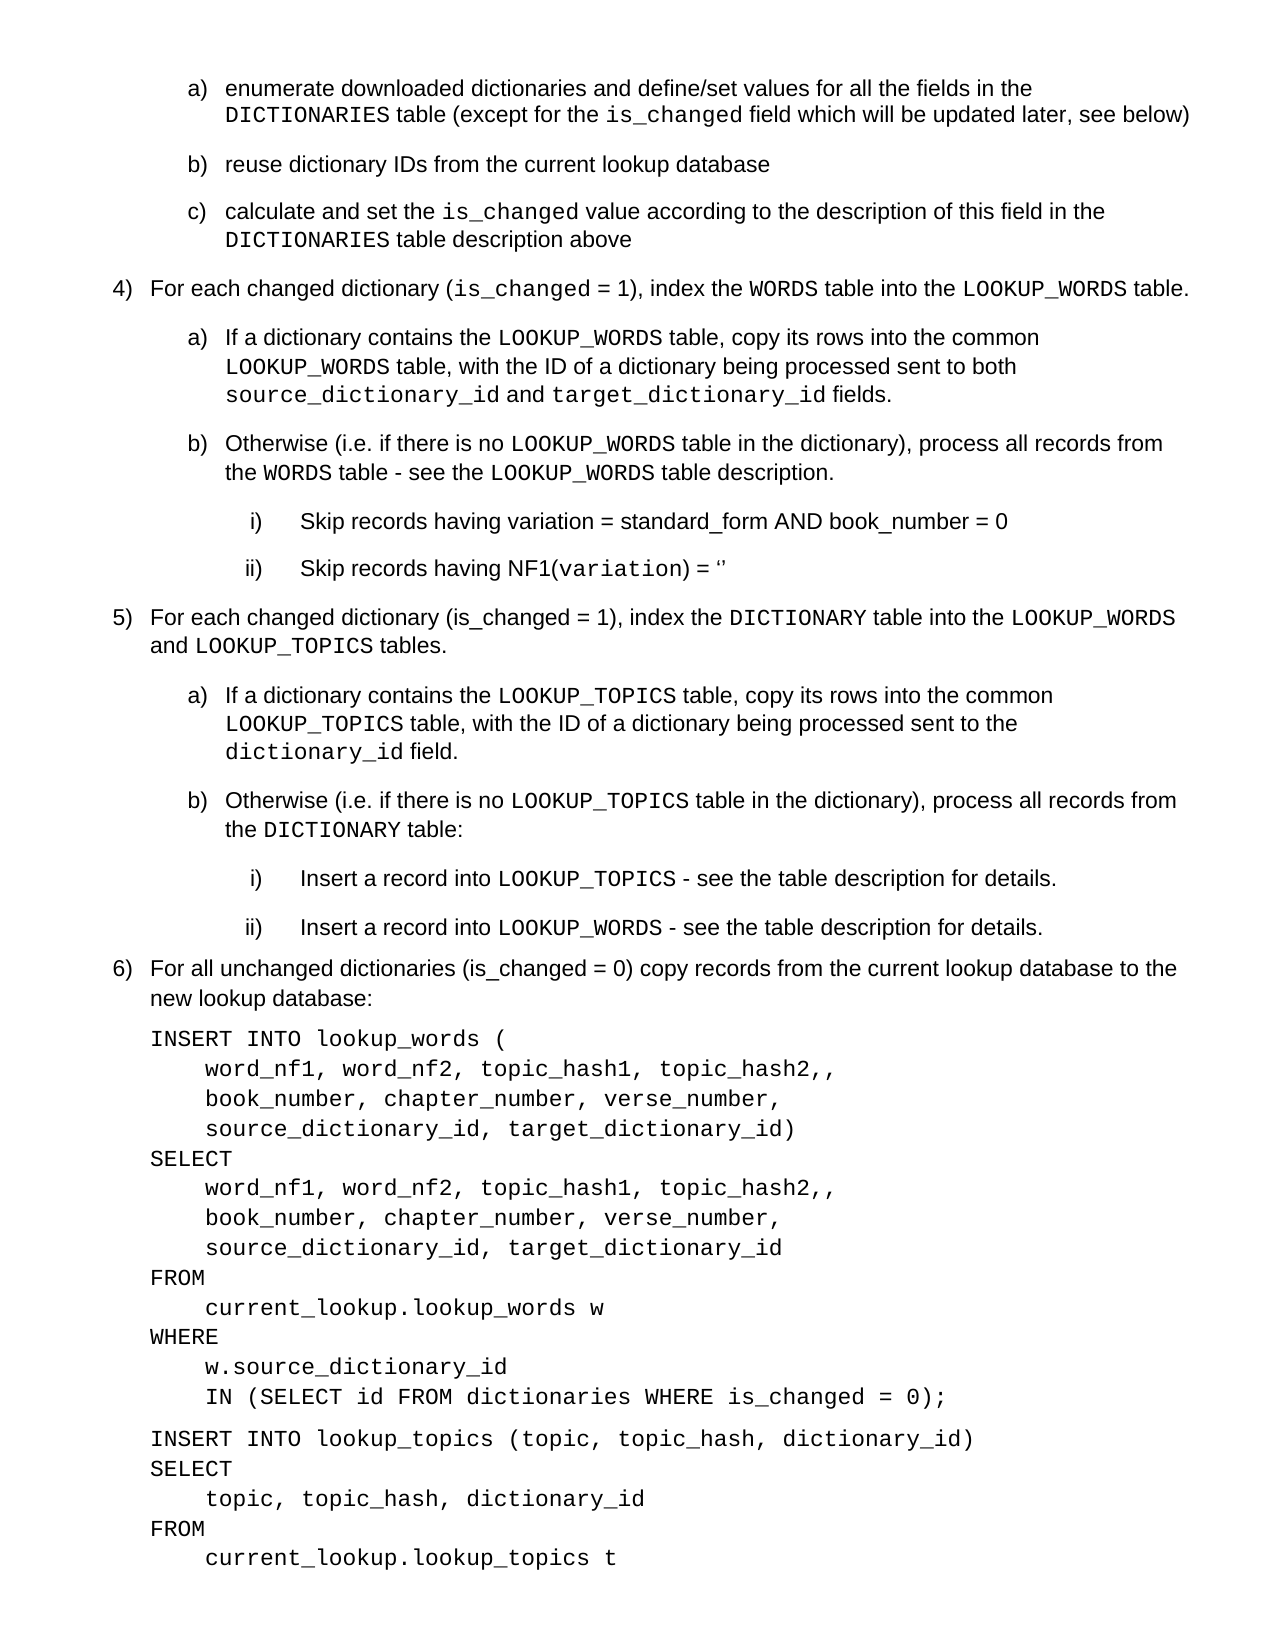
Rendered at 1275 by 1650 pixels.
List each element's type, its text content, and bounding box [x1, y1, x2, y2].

list Insert a record into LOOKUP_WORDS - see the table description for details. [262, 914, 1200, 942]
list Skip records having NF1(variation) = ‘’ [262, 555, 1200, 583]
list reuse dictionary IDs from the current lookup database [187, 151, 1200, 177]
list Otherwise (i.e. if there is no LOOKUP_WORDS table in the dictionary), process all records from the WORDS table - see the LOOKUP_WORDS table description. [187, 430, 1200, 487]
list For each changed dictionary (is_changed = 1), index the DICTIONARY table into the LOOKUP_WORDS and LOOKUP_TOPICS tables. [112, 604, 1200, 661]
list calculate and set the is_changed value according to the description of this field in the DICTIONARIES table description above [187, 198, 1200, 254]
list If a dictionary contains the LOOKUP_TOPICS table, copy its rows into the common LOOKUP_TOPICS table, with the ID of a dictionary being processed sent to the dictionary_id field. [187, 682, 1200, 767]
list For all unchanged dictionaries (is_changed = 0) copy records from the current lookup database to the new lookup database: [112, 955, 1200, 1011]
list If a dictionary contains the LOOKUP_WORDS table, copy its rows into the common LOOKUP_WORDS table, with the ID of a dictionary being processed sent to both source_dictionary_id and target_dictionary_id fields. [187, 324, 1200, 409]
text INSERT INTO lookup_topics (topic, topic_hash, dictionary_id) SELECT topic, topic_hash, dictionary_id FROM current_lookup.lookup_topics t [150, 1428, 1200, 1573]
list For each changed dictionary (is_changed = 1), index the WORDS table into the LOOKUP_WORDS table. [112, 275, 1200, 303]
text INSERT INTO lookup_words ( word_nf1, word_nf2, topic_hash1, topic_hash2,, book_number, chapter_number, verse_number, source_dictionary_id, target_dictionary_id) SELECT word_nf1, word_nf2, topic_hash1, topic_hash2,, book_number, chapter_number, verse_number, source_dictionary_id, target_dictionary_id FROM current_lookup.lookup_words w WHERE w.source_dictionary_id IN (SELECT id FROM dictionaries WHERE is_changed = 0); [150, 1028, 1200, 1411]
list Skip records having variation = standard_form AND book_number = 0 [262, 508, 1200, 534]
list Insert a record into LOOKUP_TOPICS - see the table description for details. [262, 865, 1200, 893]
list Otherwise (i.e. if there is no LOOKUP_TOPICS table in the dictionary), process all records from the DICTIONARY table: [187, 787, 1200, 844]
list enumerate downloaded dictionaries and define/set values for all the fields in the DICTIONARIES table (except for the is_changed field which will be updated later, see below) [187, 75, 1200, 130]
